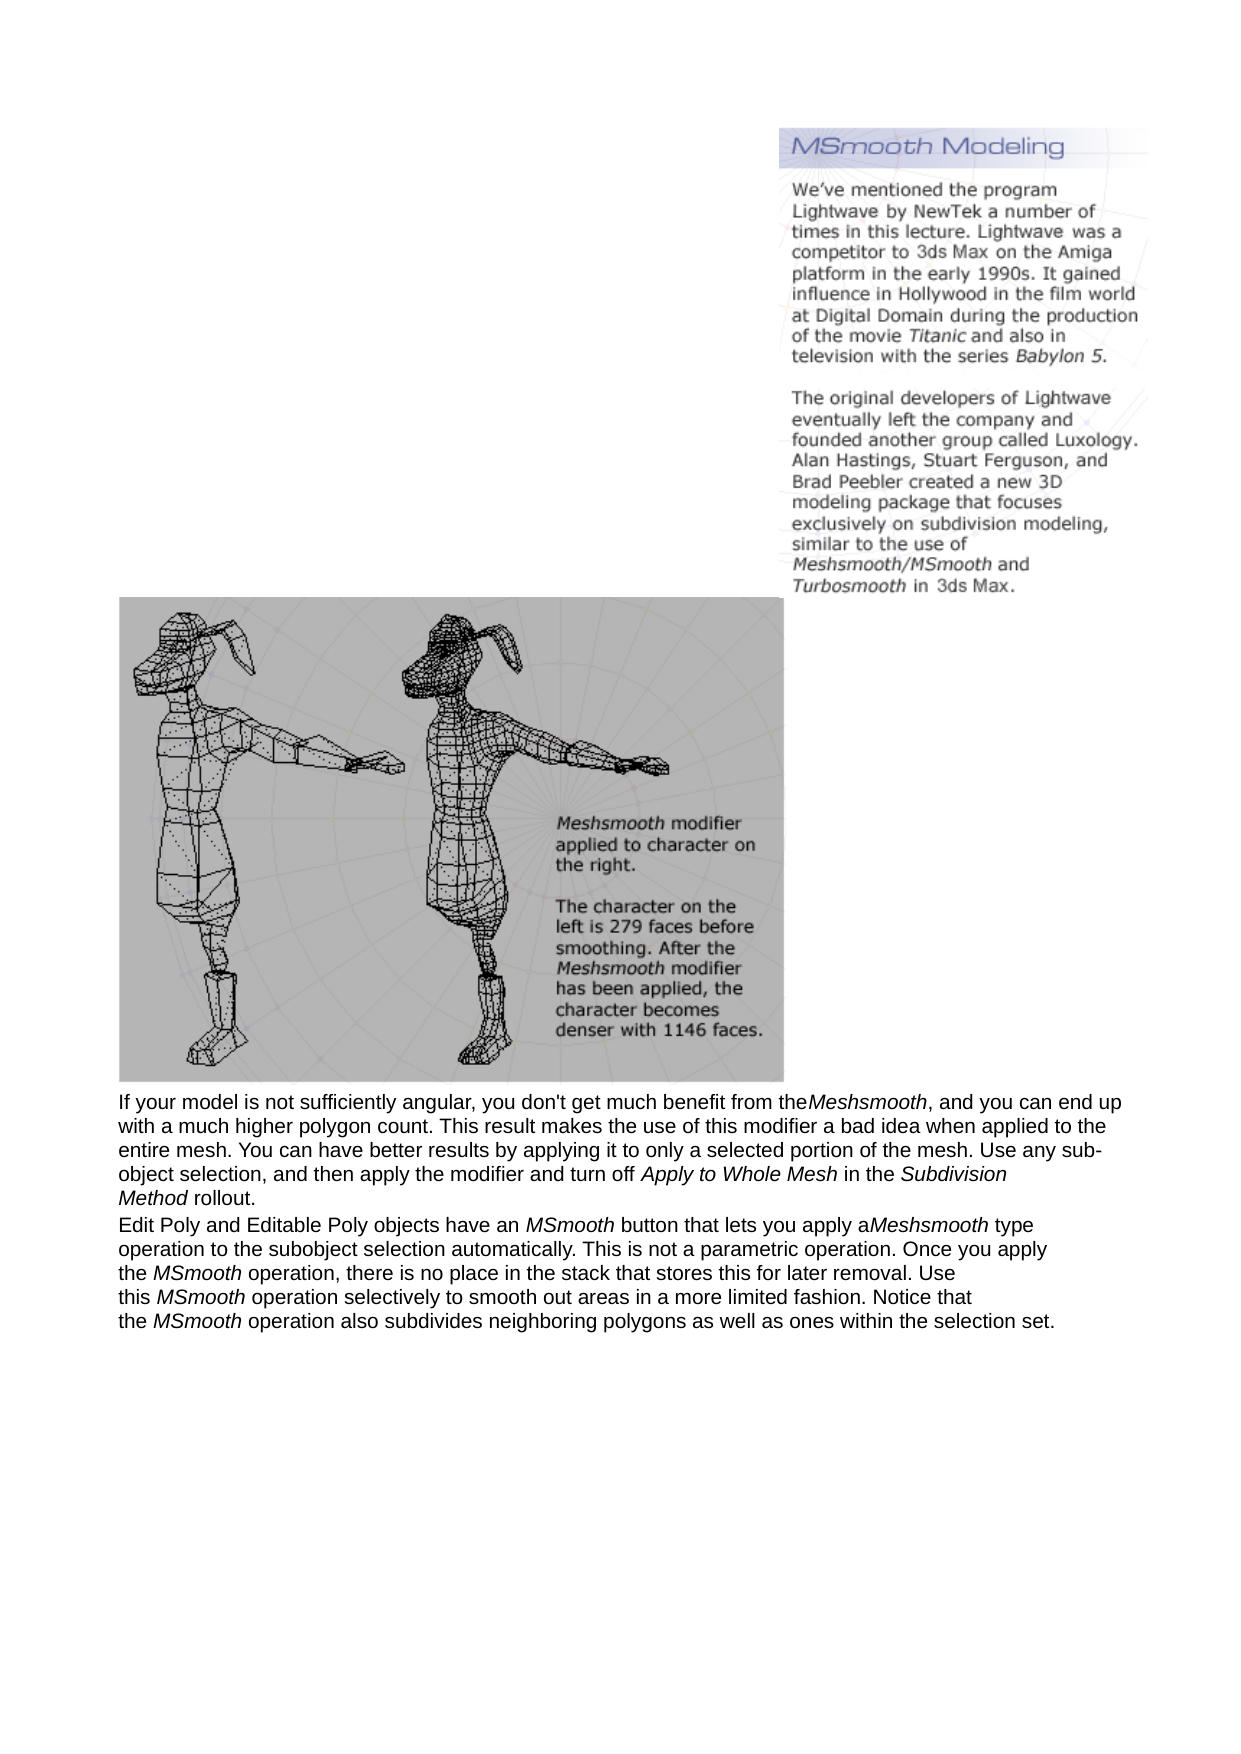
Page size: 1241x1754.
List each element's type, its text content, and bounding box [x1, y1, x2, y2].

text If your model is not sufficiently angular, you don't get much benefit from theMeshsmooth, and you can end up with a much higher polygon count. This result makes the use of this modifier a bad idea when applied to the entire mesh. You can have better results by applying it to only a selected portion of the mesh. Use any sub-object selection, and then apply the modifier and turn off Apply to Whole Mesh in the Subdivision Method rollout. [118, 1090, 1122, 1210]
picture [118, 118, 1149, 1085]
text Edit Poly and Editable Poly objects have an MSmooth button that lets you apply aMeshsmooth type operation to the subobject selection automatically. This is not a parametric operation. Once you apply the MSmooth operation, there is no place in the stack that stores this for later removal. Use this MSmooth operation selectively to smooth out areas in a more limited fashion. Notice that the MSmooth operation also subdivides neighboring polygons as well as ones within the selection set. [118, 1213, 1122, 1333]
